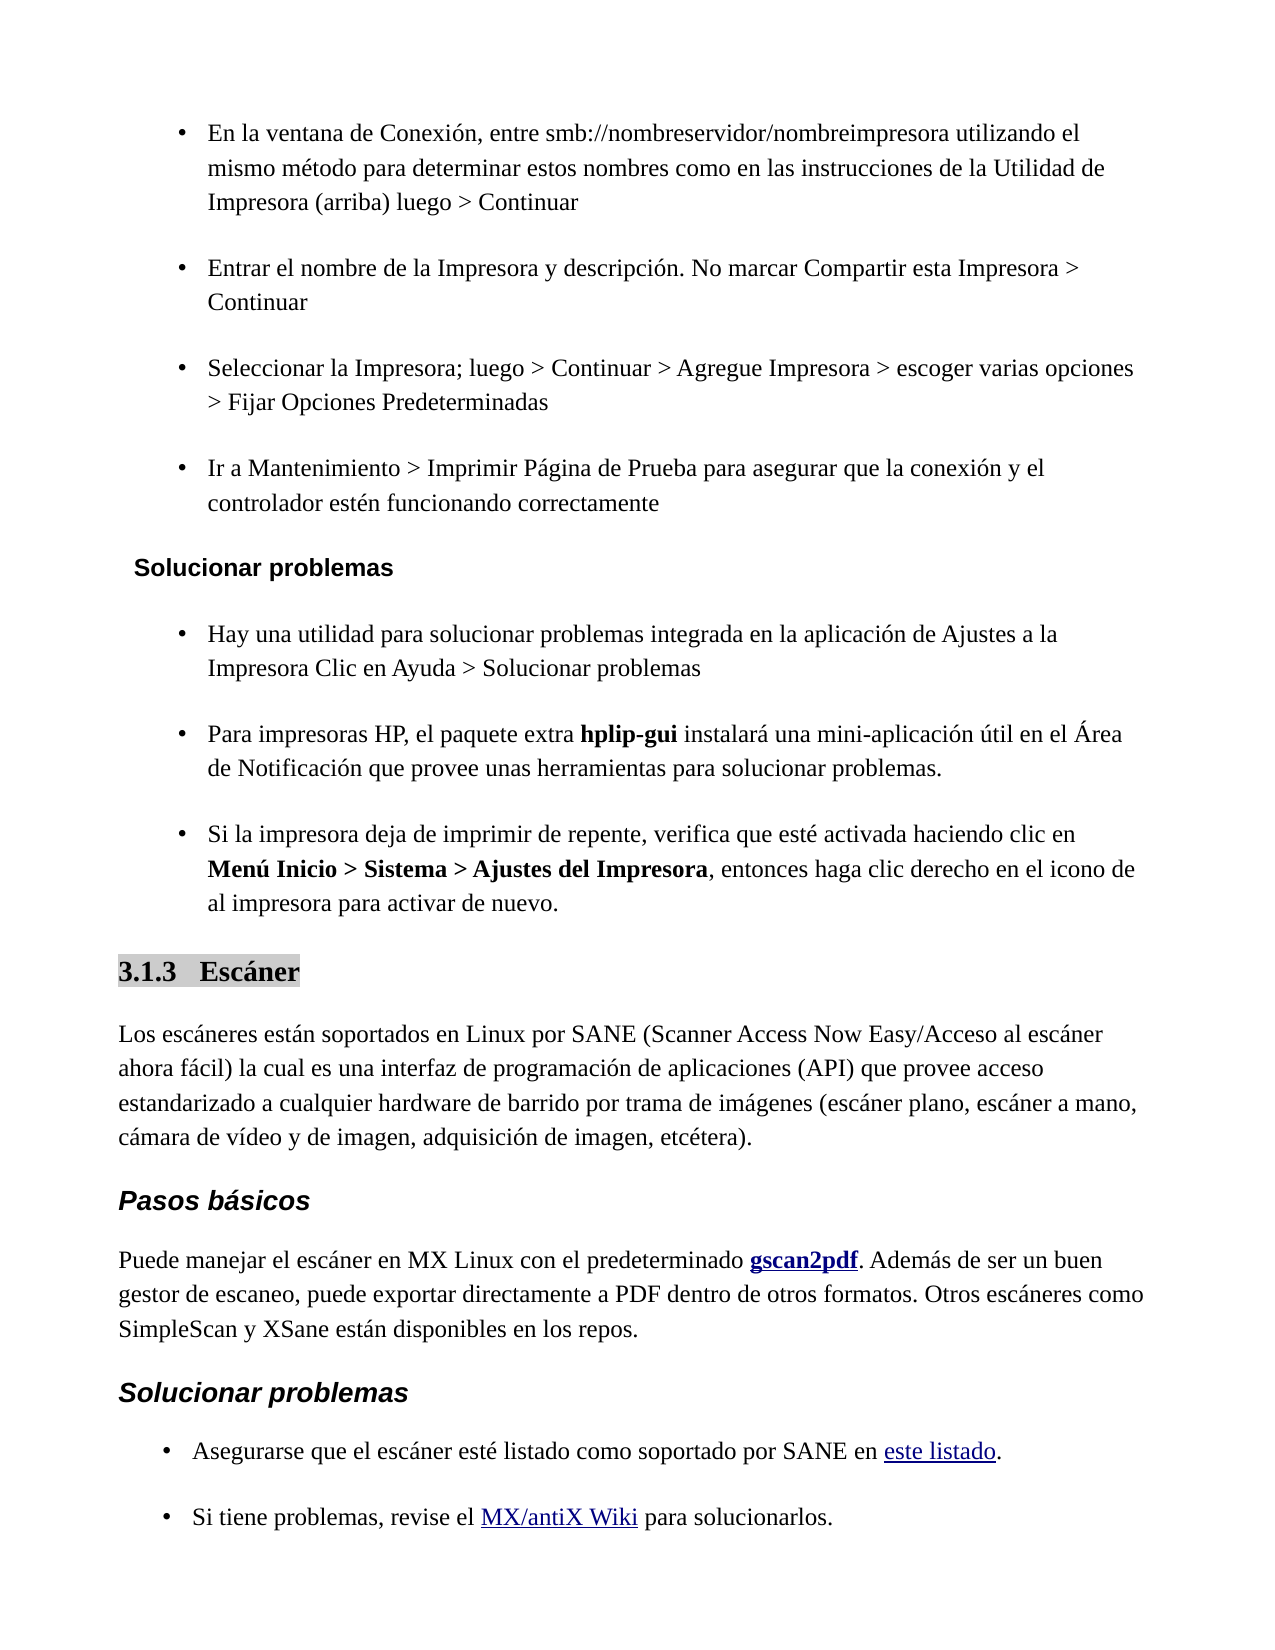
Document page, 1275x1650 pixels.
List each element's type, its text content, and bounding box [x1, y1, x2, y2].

list Seleccionar la Impresora; luego > Continuar > Agregue Impresora > escoger varias opciones > Fijar Opciones Predeterminadas [178, 353, 1141, 416]
list Si la impresora deja de imprimir de repente, verifica que esté activada haciendo clic en Menú Inicio > Sistema > Ajustes del Impresora, entonces haga clic derecho en el icono de al impresora para activar de nuevo. [178, 819, 1141, 917]
text Solucionar problemas [134, 553, 1141, 582]
list Para impresoras HP, el paquete extra hplip-gui instalará una mini-aplicación útil en el Área de Notificación que provee unas herramientas para solucionar problemas. [178, 719, 1141, 782]
text Puede manejar el escáner en MX Linux con el predeterminado gscan2pdf. Además de ser un buen gestor de escaneo, puede exportar directamente a PDF dentro de otros formatos. Otros escáneres como SimpleScan y XSane están disponibles en los repos. [118, 1245, 1157, 1342]
list Si tiene problemas, revise el MX/antiX Wiki para solucionarlos. [162, 1502, 1157, 1531]
text Los escáneres están soportados en Linux por SANE (Scanner Access Now Easy/Acceso al escáner ahora fácil) la cual es una interfaz de programación de aplicaciones (API) que provee acceso estandarizado a cualquier hardware de barrido por trama de imágenes (escáner plano, escáner a mano, cámara de vídeo y de imagen, adquisición de imagen, etcétera). [118, 1019, 1157, 1151]
subtitle Pasos básicos [118, 1185, 1157, 1217]
subtitle 3.1.3 Escáner [300, 954, 1157, 987]
list Asegurarse que el escáner esté listado como soportado por SANE en este listado. [162, 1436, 1157, 1465]
list Hay una utilidad para solucionar problemas integrada en la aplicación de Ajustes a la Impresora Clic en Ayuda > Solucionar problemas [178, 619, 1141, 682]
list Entrar el nombre de la Impresora y descripción. No marcar Compartir esta Impresora > Continuar [178, 253, 1141, 316]
subtitle Solucionar problemas [118, 1376, 1157, 1408]
list En la ventana de Conexión, entre smb://nombreservidor/nombreimpresora utilizando el mismo método para determinar estos nombres como en las instrucciones de la Utilidad de Impresora (arriba) luego > Continuar [178, 118, 1141, 216]
list Ir a Mantenimiento > Imprimir Página de Prueba para asegurar que la conexión y el controlador estén funcionando correctamente [178, 453, 1141, 516]
